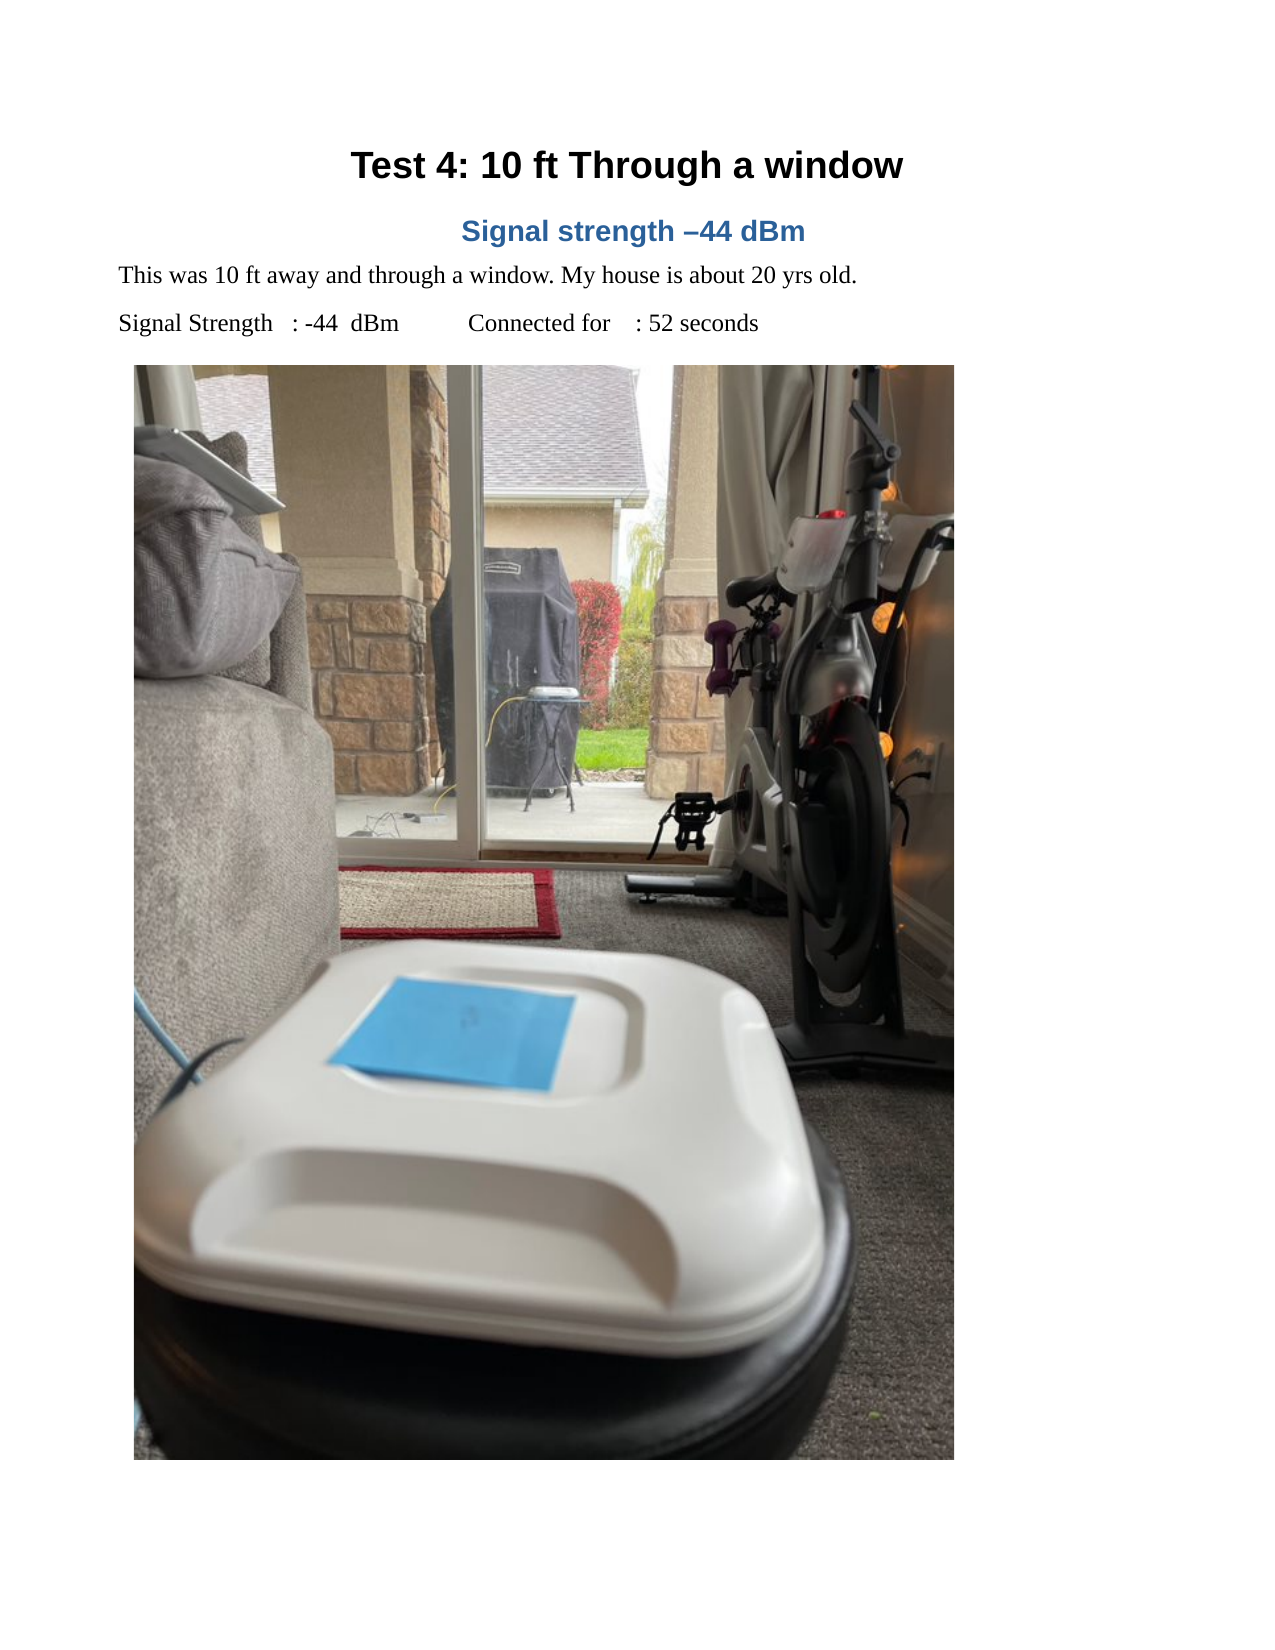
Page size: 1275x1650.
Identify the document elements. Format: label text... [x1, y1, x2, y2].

text This was 10 ft away and through a window. My house is about 20 yrs old. [118, 260, 1157, 289]
subtitle Signal strength –44 dBm [118, 214, 1157, 248]
picture [133, 365, 955, 1460]
text Signal Strength : -44 dBm Connected for : 52 seconds [118, 308, 1157, 336]
subtitle Test 4: 10 ft Through a window [118, 143, 1157, 187]
